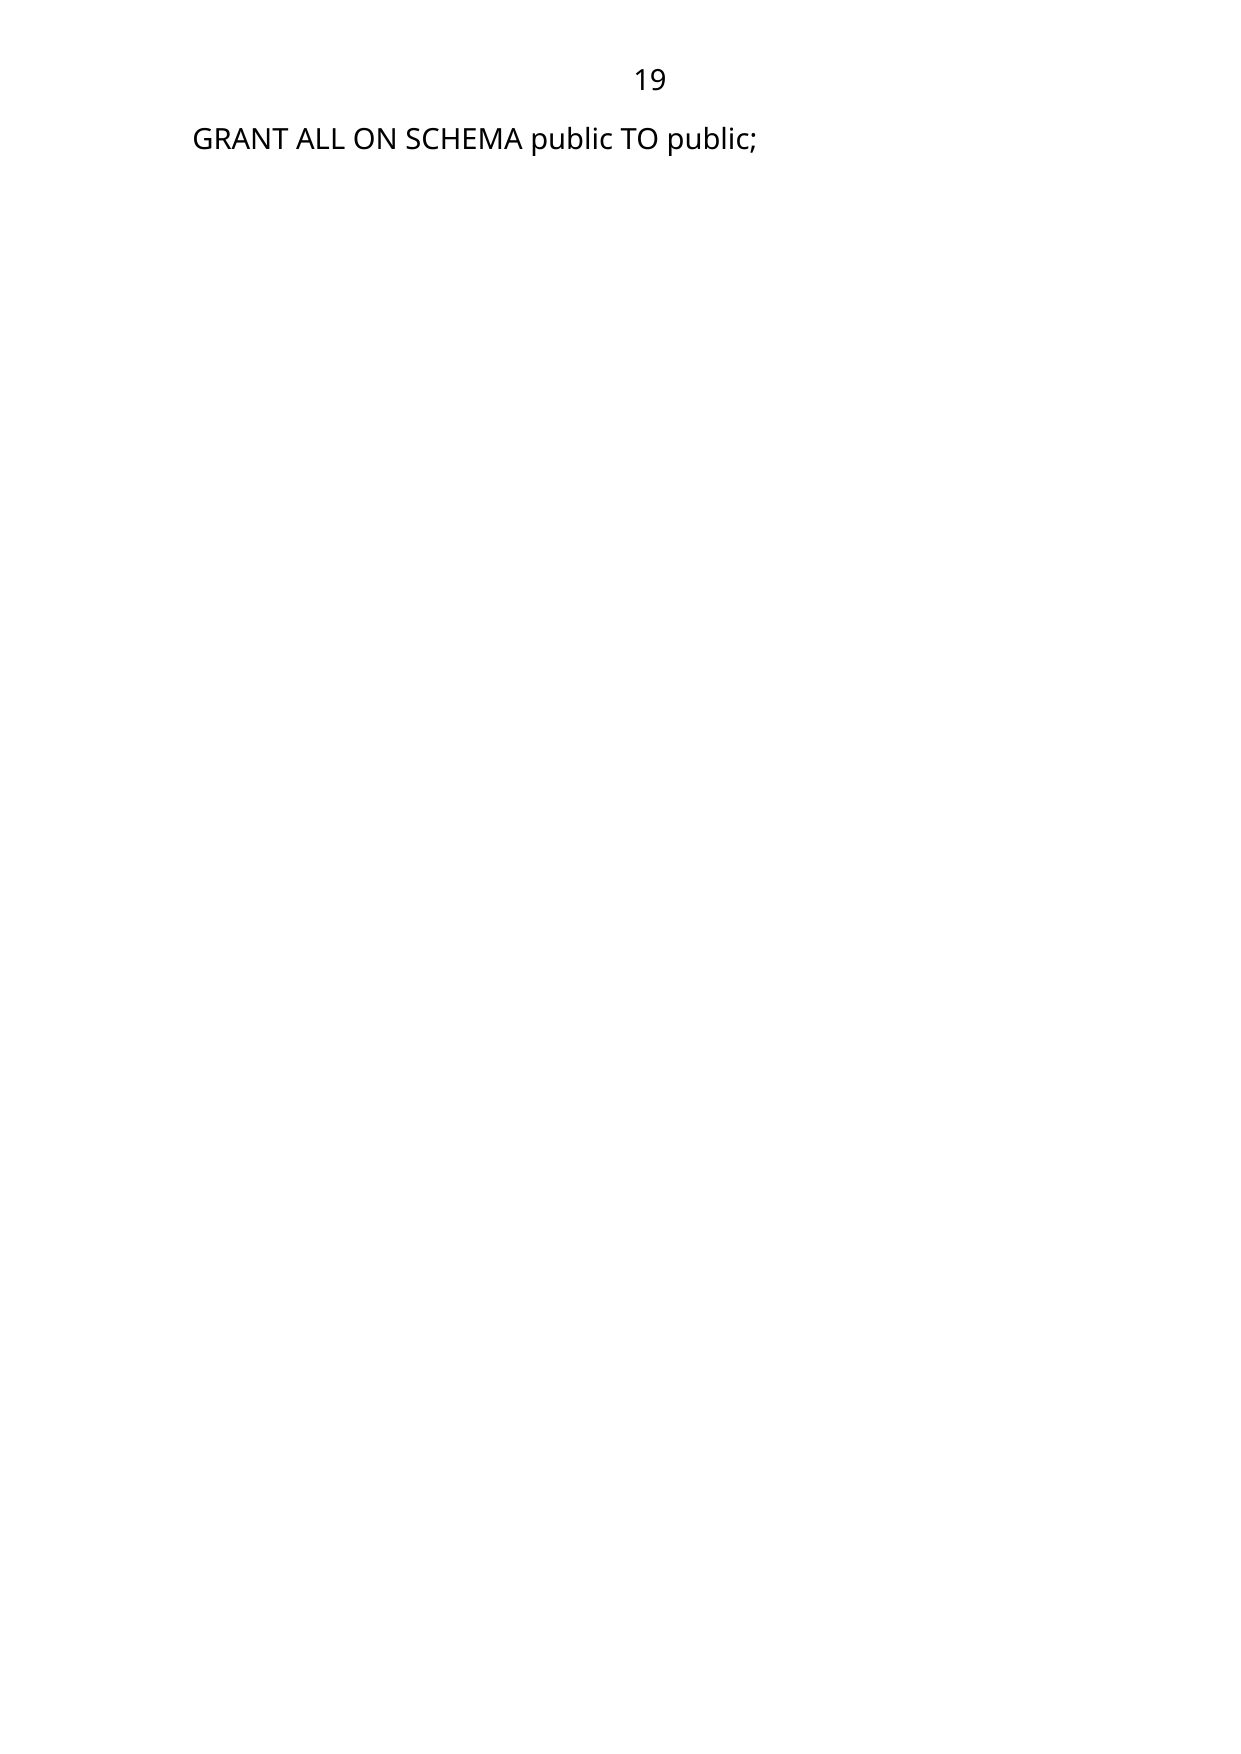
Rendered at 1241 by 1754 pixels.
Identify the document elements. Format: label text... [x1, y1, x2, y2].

text GRANT ALL ON SCHEMA public TO public; [118, 118, 1181, 158]
